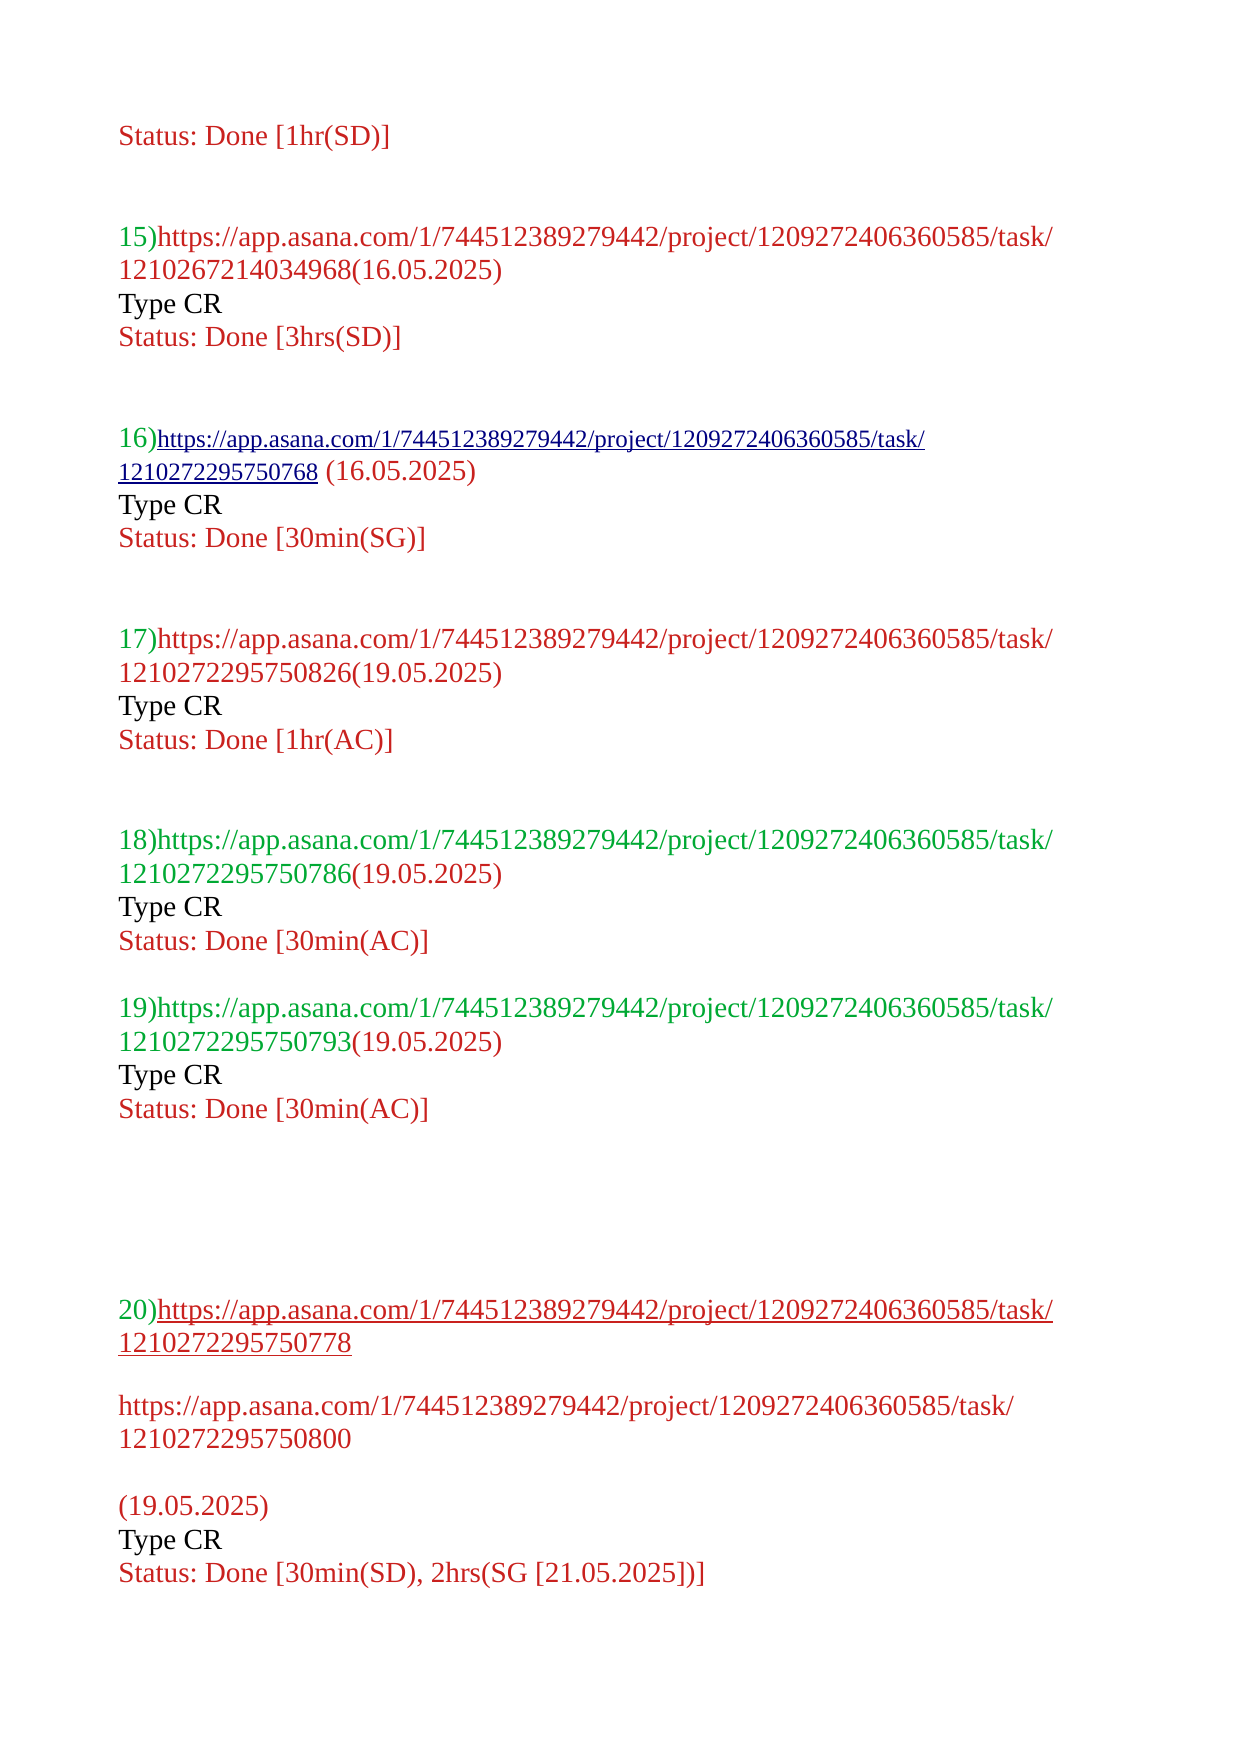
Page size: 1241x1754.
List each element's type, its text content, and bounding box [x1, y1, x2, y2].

text 17)https://app.asana.com/1/744512389279442/project/1209272406360585/task/1210272295750826(19.05.2025) [118, 621, 1122, 688]
text Status: Done [30min(SD), 2hrs(SG [21.05.2025])] [118, 1556, 1122, 1589]
text 19)https://app.asana.com/1/744512389279442/project/1209272406360585/task/1210272295750793(19.05.2025) [118, 990, 1122, 1057]
text 18)https://app.asana.com/1/744512389279442/project/1209272406360585/task/1210272295750786(19.05.2025) [118, 822, 1122, 889]
text https://app.asana.com/1/744512389279442/project/1209272406360585/task/1210272295750800 [118, 1388, 1122, 1455]
text Status: Done [1hr(SD)] [118, 118, 1122, 152]
text Type CR [118, 286, 1122, 319]
text Status: Done [30min(AC)] [118, 923, 1122, 957]
text Status: Done [3hrs(SD)] [118, 319, 1122, 353]
text Status: Done [30min(AC)] [118, 1091, 1122, 1124]
text Type CR [118, 487, 1122, 521]
text Type CR [118, 1057, 1122, 1091]
text 16)https://app.asana.com/1/744512389279442/project/1209272406360585/task/1210272295750768 (16.05.2025) [118, 420, 1122, 487]
text 15)https://app.asana.com/1/744512389279442/project/1209272406360585/task/1210267214034968(16.05.2025) [118, 219, 1122, 286]
text 20)https://app.asana.com/1/744512389279442/project/1209272406360585/task/1210272295750778 [118, 1292, 1122, 1359]
text (19.05.2025) [118, 1488, 1122, 1522]
text Status: Done [30min(SG)] [118, 521, 1122, 554]
text Type CR [118, 1522, 1122, 1556]
text Type CR [118, 688, 1122, 722]
text Status: Done [1hr(AC)] [118, 722, 1122, 755]
text Type CR [118, 889, 1122, 923]
